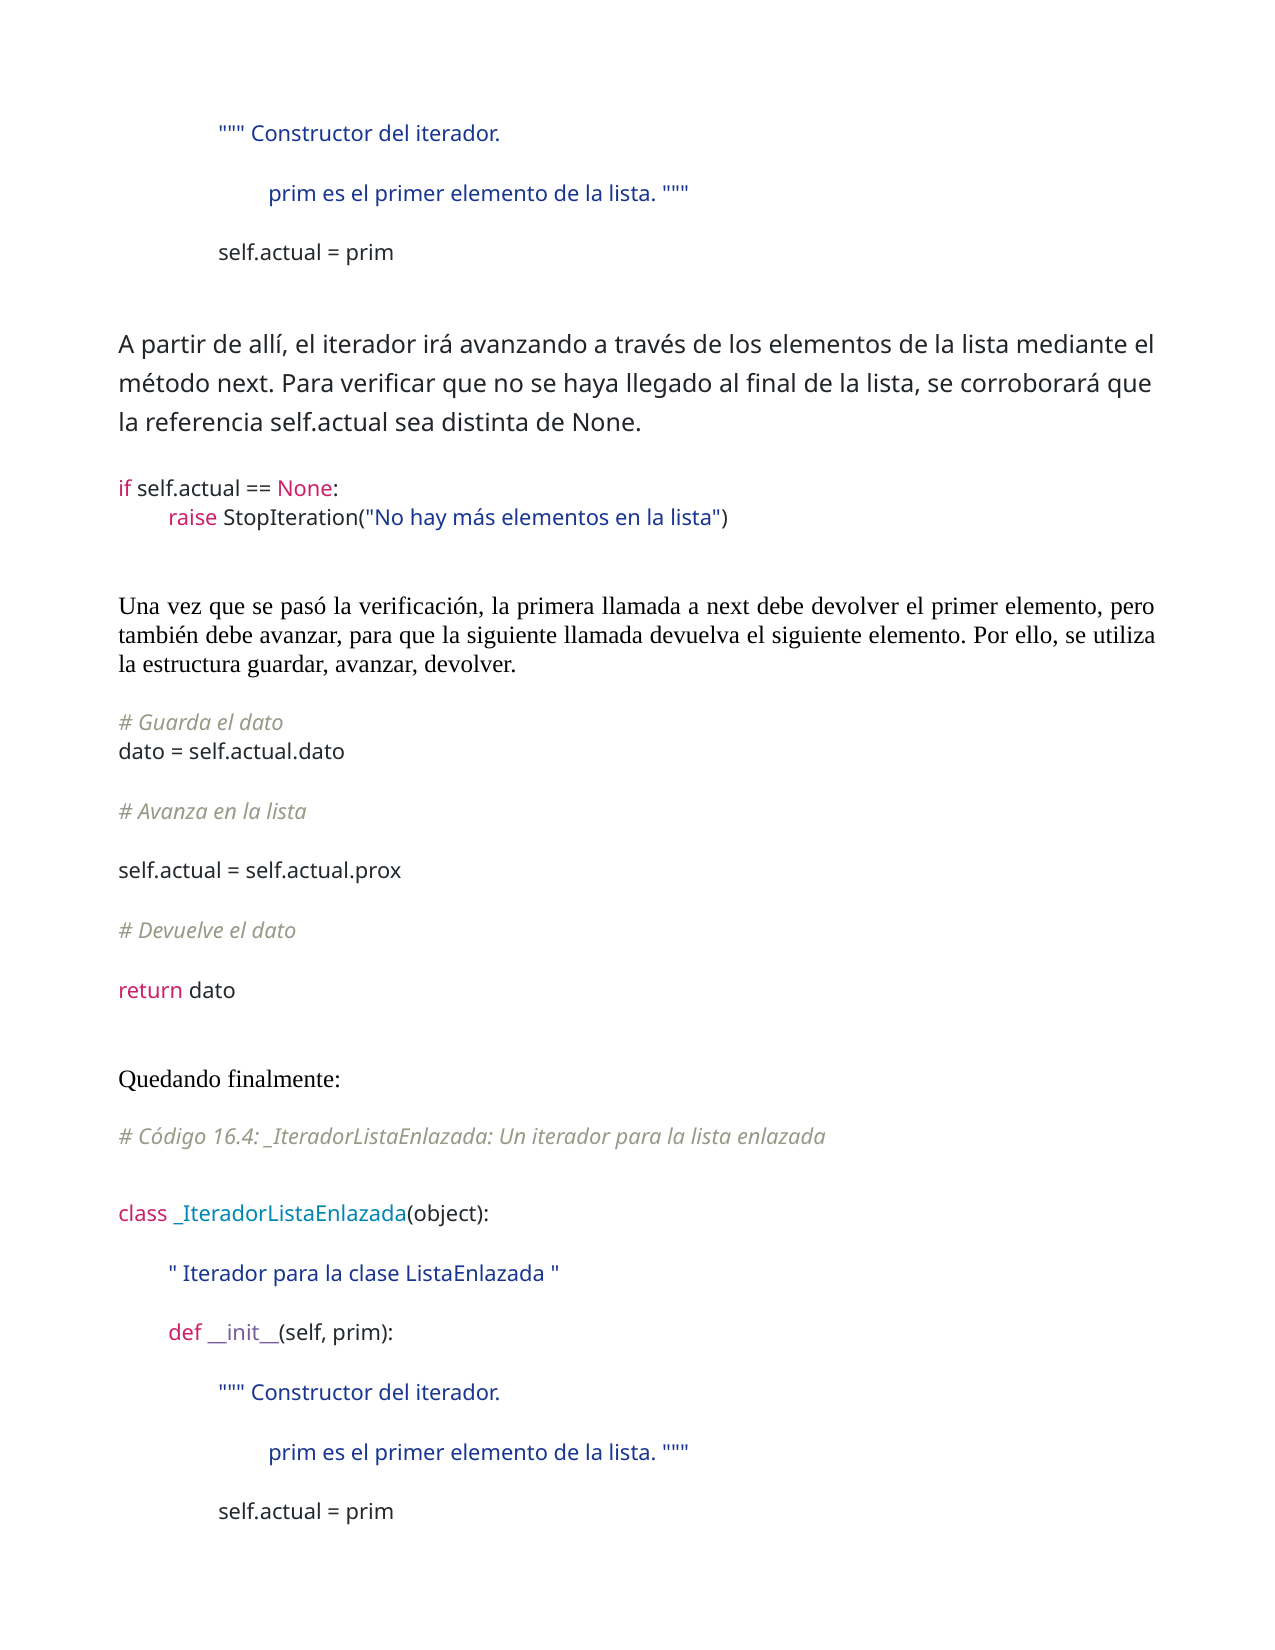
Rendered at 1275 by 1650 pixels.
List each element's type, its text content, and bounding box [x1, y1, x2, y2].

text return dato [118, 974, 1157, 1004]
text if self.actual == None: [118, 473, 1157, 502]
text # Código 16.4: _IteradorListaEnlazada: Un iterador para la lista enlazada [118, 1121, 1157, 1151]
text dato = self.actual.dato [118, 736, 1157, 766]
text Una vez que se pasó la verificación, la primera llamada a next debe devolver el primer elemento, pero también debe avanzar, para que la siguiente llamada devuelva el siguiente elemento. Por ello, se utiliza la estructura guardar, avanzar, devolver. [118, 591, 1157, 678]
text self.actual = self.actual.prox [118, 855, 1157, 885]
text # Guarda el dato [118, 706, 1157, 736]
text self.actual = prim [118, 237, 1157, 267]
text A partir de allí, el iterador irá avanzando a través de los elementos de la lista mediante el método next. Para verificar que no se haya llegado al final de la lista, se corroborará que la referencia self.actual sea distinta de None. [118, 326, 1157, 439]
text # Devuelve el dato [118, 915, 1157, 945]
text class _IteradorListaEnlazada(object): [118, 1198, 1157, 1228]
text self.actual = prim [118, 1496, 1157, 1526]
text " Iterador para la clase ListaEnlazada " [118, 1258, 1157, 1288]
text def __init__(self, prim): [118, 1317, 1157, 1347]
text """ Constructor del iterador. [118, 118, 1157, 148]
text Quedando finalmente: [118, 1064, 1157, 1092]
text # Avanza en la lista [118, 796, 1157, 826]
text prim es el primer elemento de la lista. """ [118, 178, 1157, 207]
text """ Constructor del iterador. [118, 1377, 1157, 1407]
text raise StopIteration("No hay más elementos en la lista") [118, 502, 1157, 532]
text prim es el primer elemento de la lista. """ [118, 1437, 1157, 1466]
